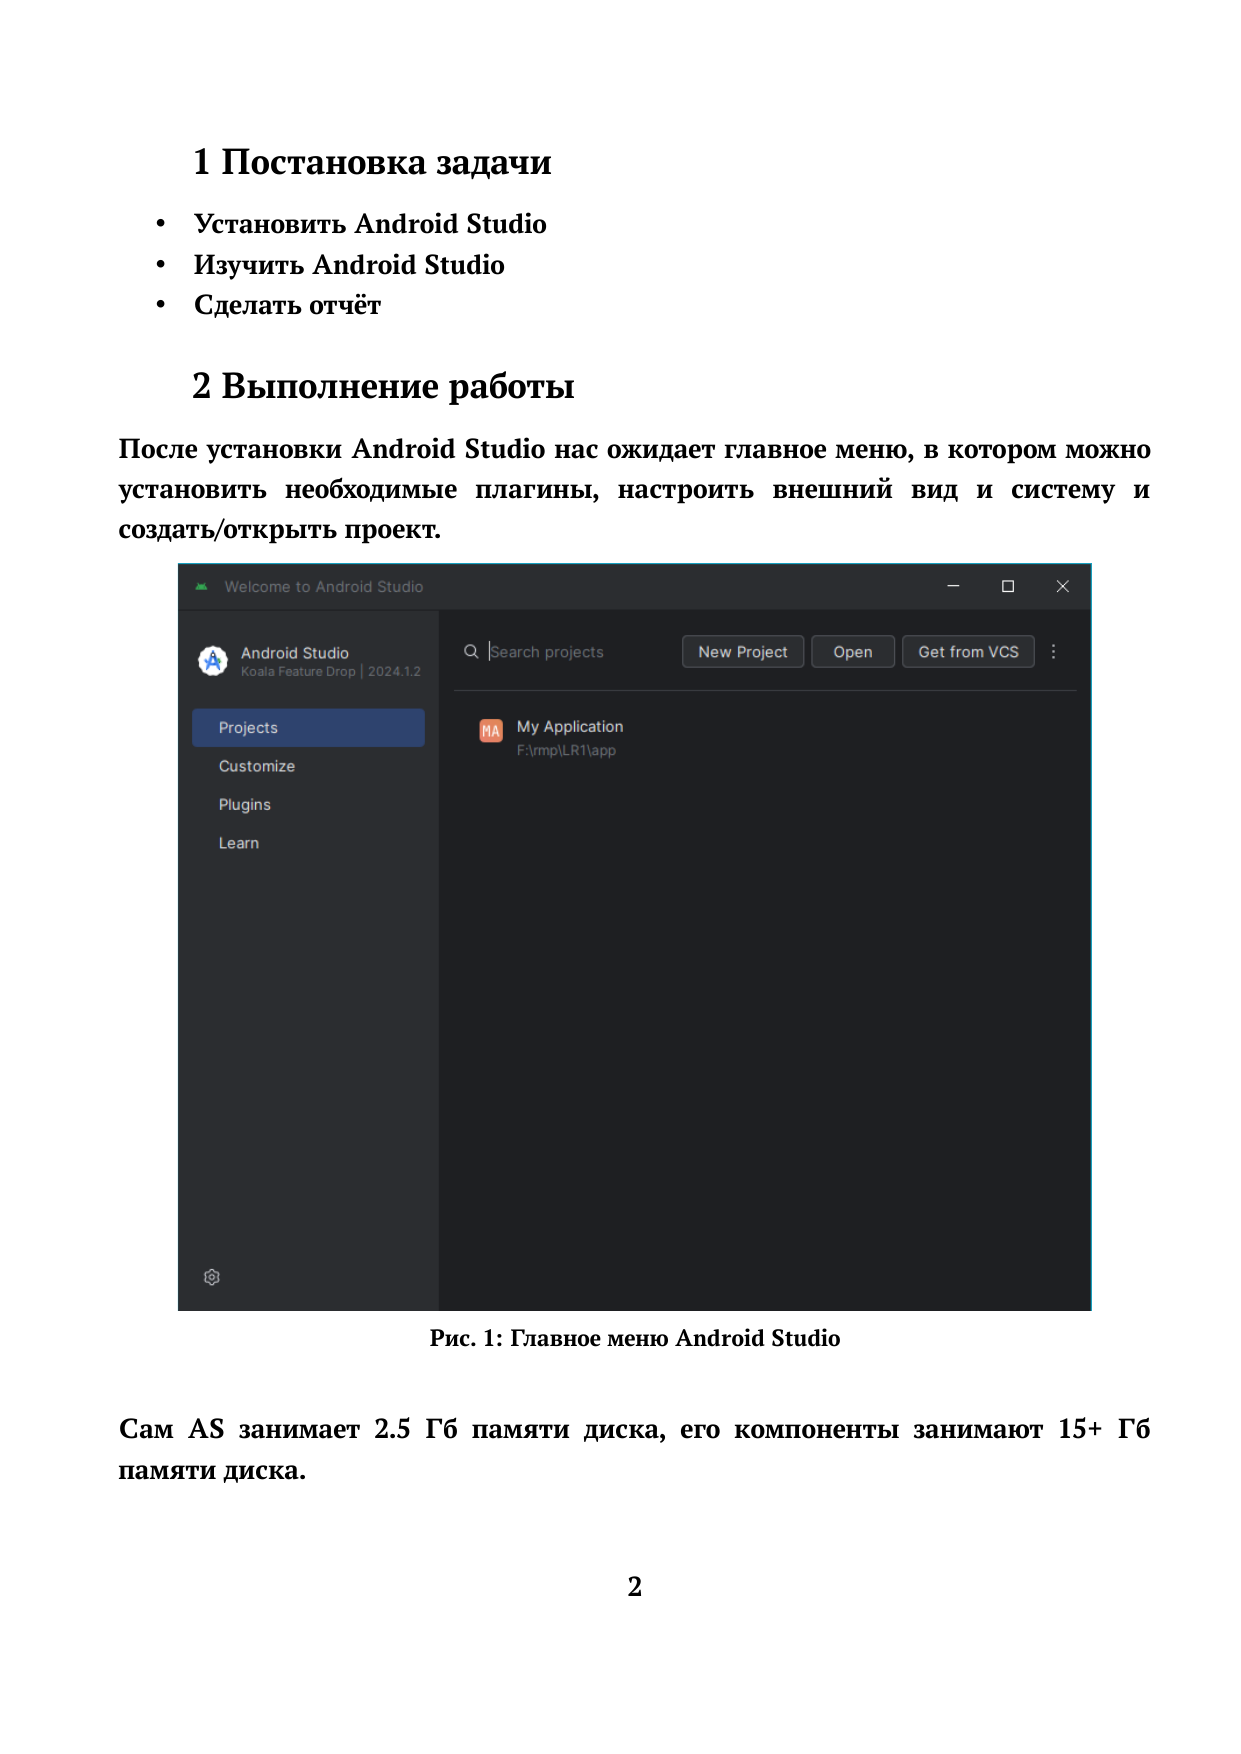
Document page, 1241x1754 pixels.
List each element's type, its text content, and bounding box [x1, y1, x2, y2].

list Изучить Android Studio [156, 247, 1152, 281]
subtitle 1 Постановка задачи [192, 139, 1152, 183]
subtitle 2 Выполнение работы [192, 363, 1152, 407]
picture [177, 563, 1092, 1311]
list Установить Android Studio [156, 207, 1152, 240]
text Сам AS занимает 2.5 Гб памяти диска, его компоненты занимают 15+ Гб памяти диска. [118, 551, 1152, 1485]
list Сделать отчёт [156, 287, 1152, 321]
text После установки Android Studio нас ожидает главное меню, в котором можно установить необходимые плагины, настроить внешний вид и систему и создать/открыть проект. [118, 431, 1152, 545]
text Рис. 1: Главное меню Android Studio [149, 564, 1121, 1351]
